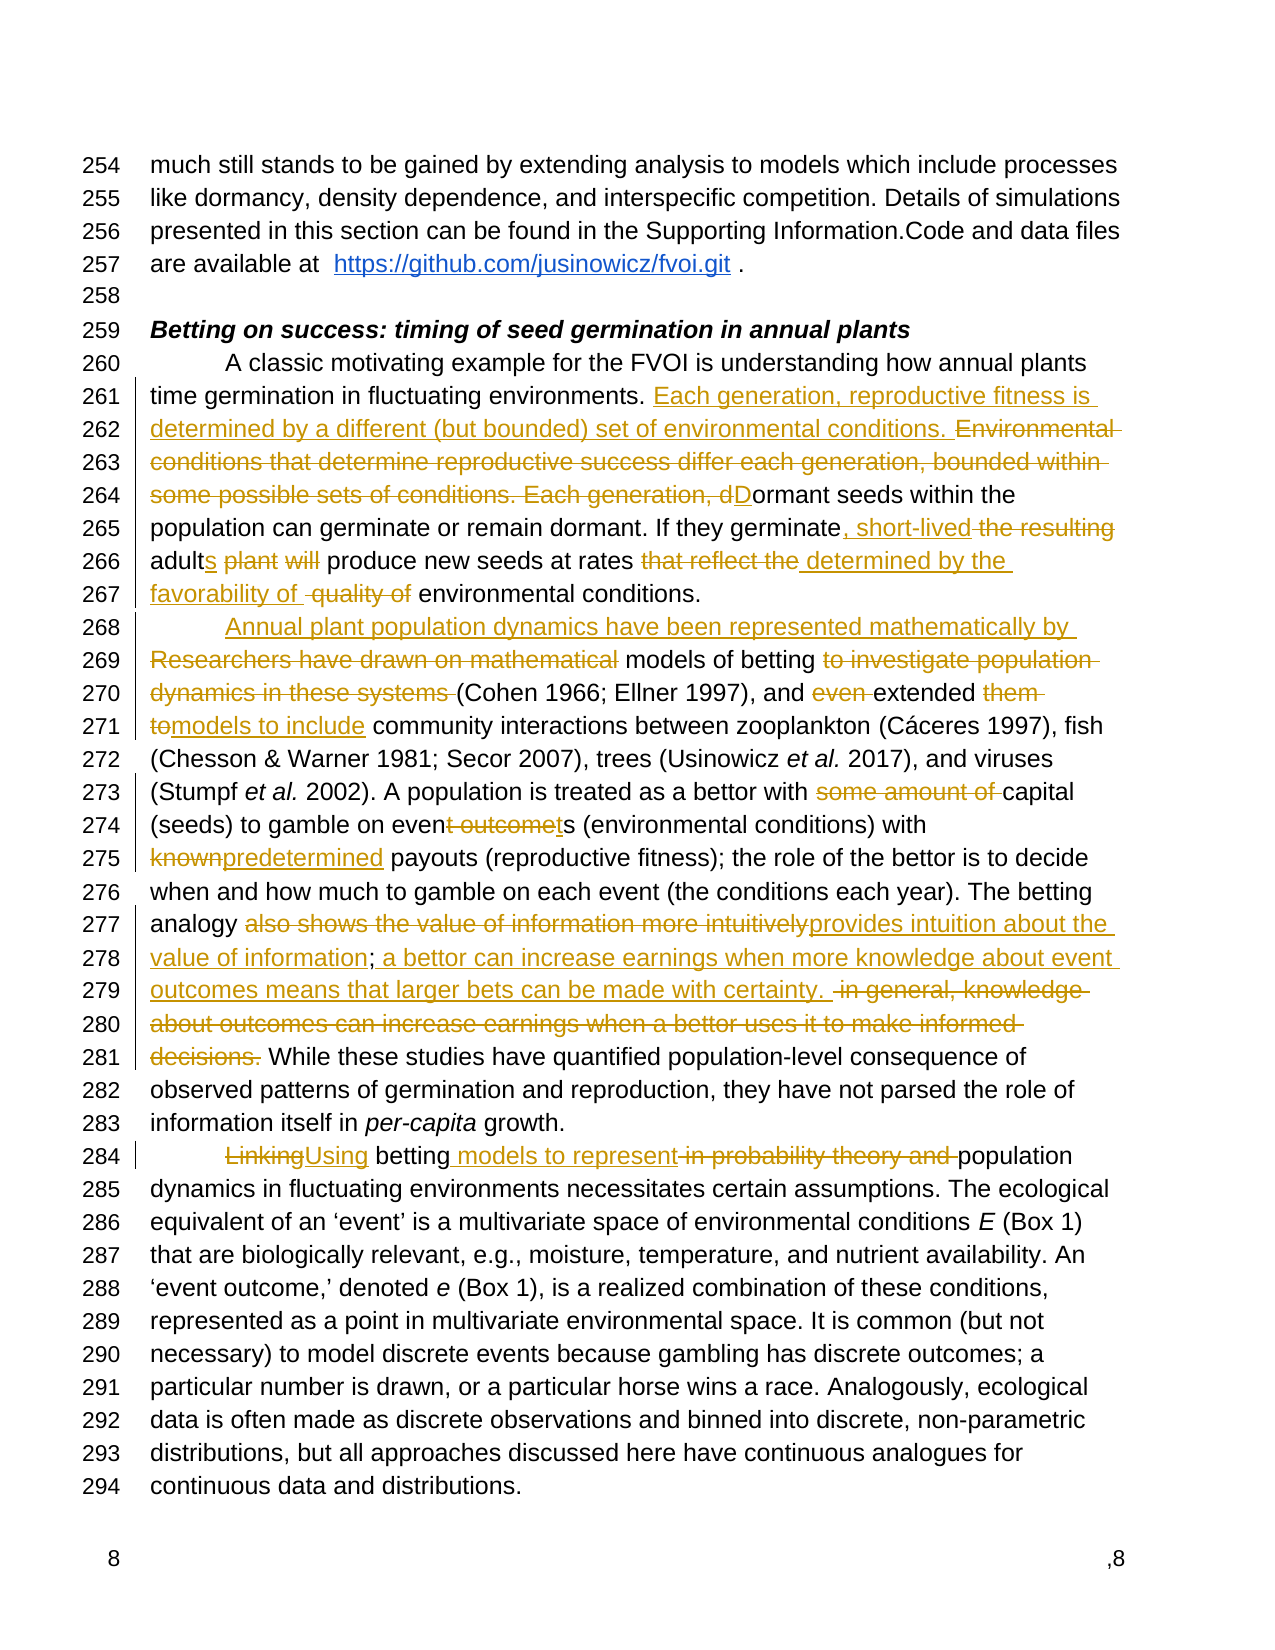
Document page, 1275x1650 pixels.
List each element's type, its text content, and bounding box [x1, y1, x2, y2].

text Annual plant population dynamics have been represented mathematically by models of betting (Cohen 1966; Ellner 1997), and extended models to include community interactions between zooplankton (Cáceres 1997), fish (Chesson & Warner 1981; Secor 2007), trees (Usinowicz et al. 2017), and viruses (Stumpf et al. 2002). A population is treated as a bettor with capital (seeds) to gamble on events (environmental conditions) with predetermined payouts (reproductive fitness); the role of the bettor is to decide when and how much to gamble on each event (the conditions each year). The betting analogy provides intuition about the value of information; a bettor can increase earnings when more knowledge about event outcomes means that larger bets can be made with certainty. While these studies have quantified population-level consequence of observed patterns of germination and reproduction, they have not parsed the role of information itself in per-capita growth. [150, 612, 1125, 1136]
text much still stands to be gained by extending analysis to models which include processes like dormancy, density dependence, and interspecific competition. Details of simulations presented in this section can be found in the Supporting Information.Code and data files are available at https://github.com/jusinowicz/fvoi.git . [150, 150, 1125, 278]
text A classic motivating example for the FVOI is understanding how annual plants time germination in fluctuating environments. Each generation, reproductive fitness is determined by a different (but bounded) set of environmental conditions. Dormant seeds within the population can germinate or remain dormant. If they germinate, short-lived adults produce new seeds at rates determined by the favorability of environmental conditions. [150, 348, 1125, 608]
text Betting on success: timing of seed germination in annual plants [150, 315, 1125, 344]
text Using betting models to representpopulation dynamics in fluctuating environments necessitates certain assumptions. The ecological equivalent of an ‘event’ is a multivariate space of environmental conditions E (Box 1) that are biologically relevant, e.g., moisture, temperature, and nutrient availability. An ‘event outcome,’ denoted e (Box 1), is a realized combination of these conditions, represented as a point in multivariate environmental space. It is common (but not necessary) to model discrete events because gambling has discrete outcomes; a particular number is drawn, or a particular horse wins a race. Analogously, ecological data is often made as discrete observations and binned into discrete, non-parametric distributions, but all approaches discussed here have continuous analogues for continuous data and distributions. [150, 1141, 1125, 1499]
